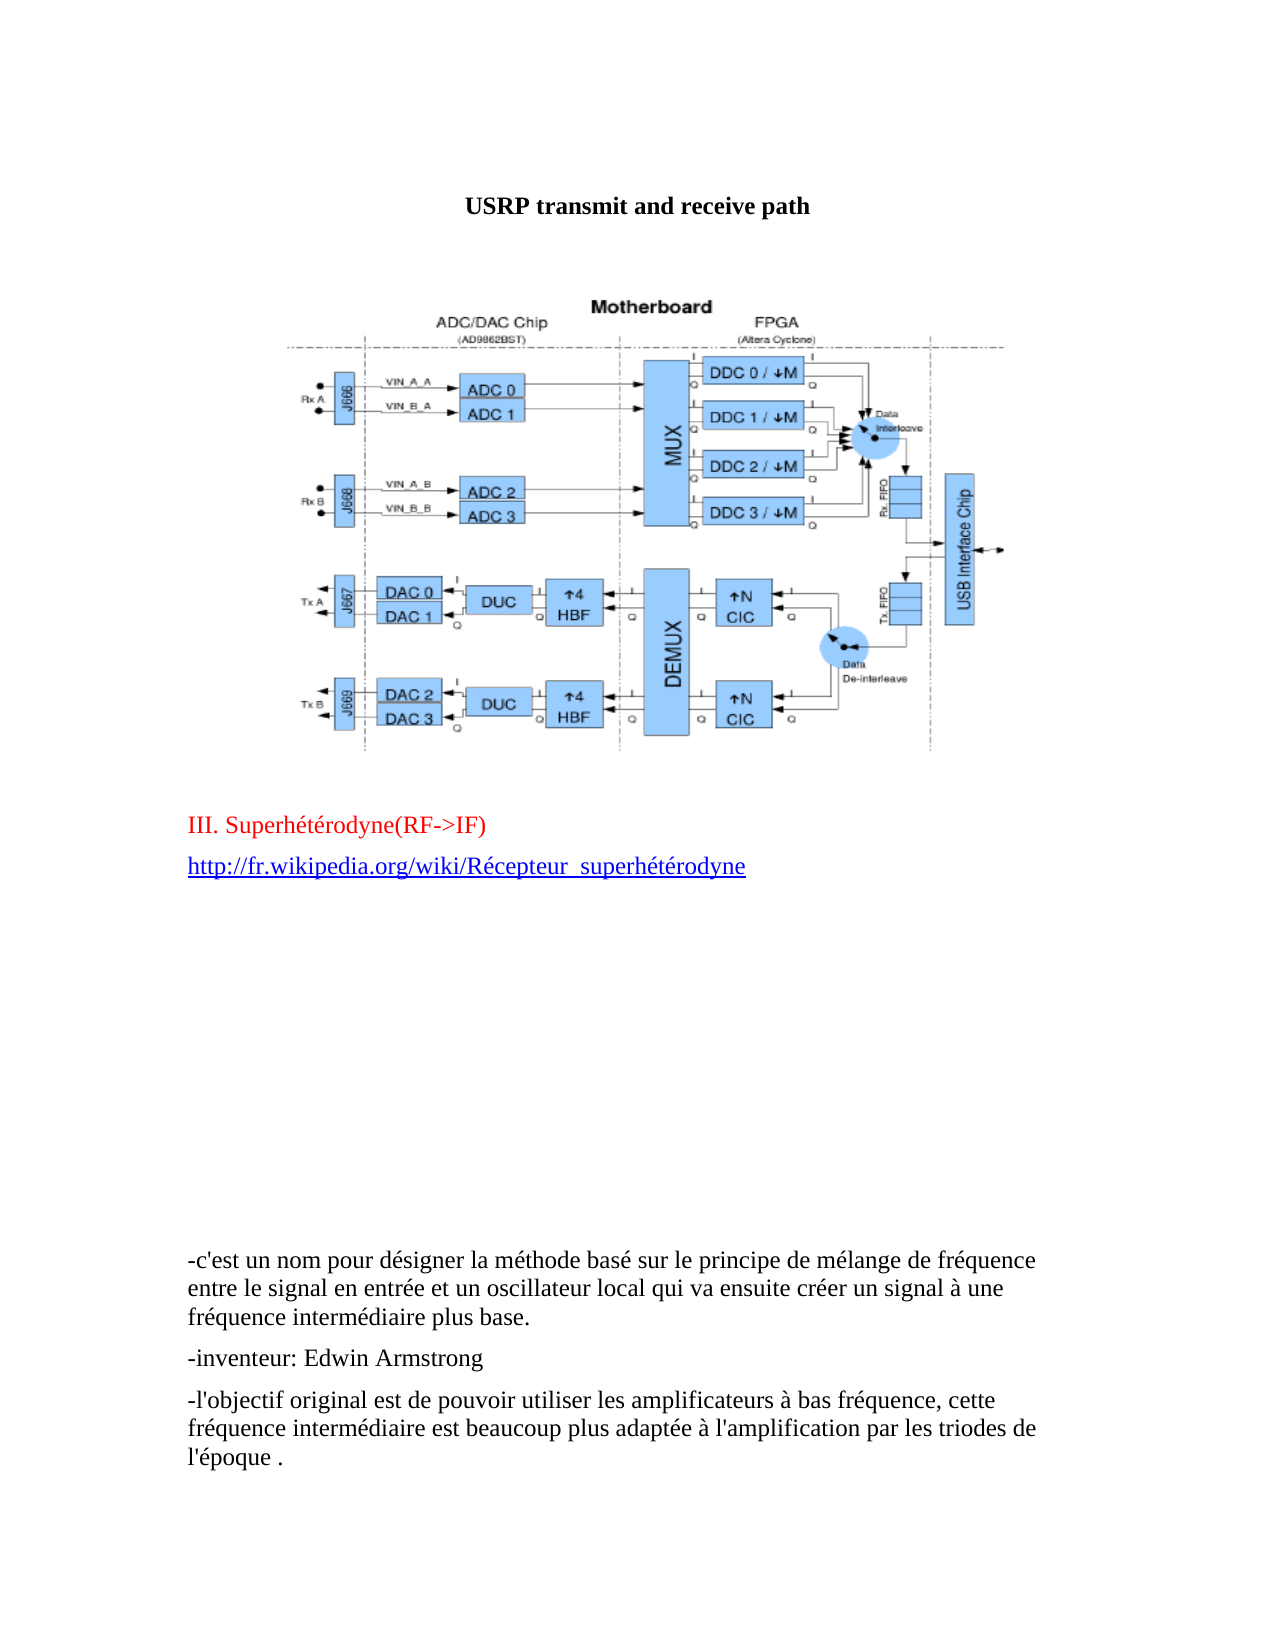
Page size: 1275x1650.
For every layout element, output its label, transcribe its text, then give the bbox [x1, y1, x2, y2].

text -inventeur: Edwin Armstrong [187, 1343, 1087, 1372]
text -c'est un nom pour désigner la méthode basé sur le principe de mélange de fréquence entre le signal en entrée et un oscillateur local qui va ensuite créer un signal à une fréquence intermédiaire plus base. [187, 1245, 1087, 1331]
text http://fr.wikipedia.org/wiki/Récepteur_superhétérodyne [187, 851, 1087, 880]
text III. Superhétérodyne(RF->IF) [187, 810, 1087, 839]
picture [271, 270, 1046, 774]
text -l'objectif original est de pouvoir utiliser les amplificateurs à bas fréquence, cette fréquence intermédiaire est beaucoup plus adaptée à l'amplification par les triodes de l'époque . [187, 1385, 1087, 1471]
text USRP transmit and receive path [187, 191, 1087, 220]
